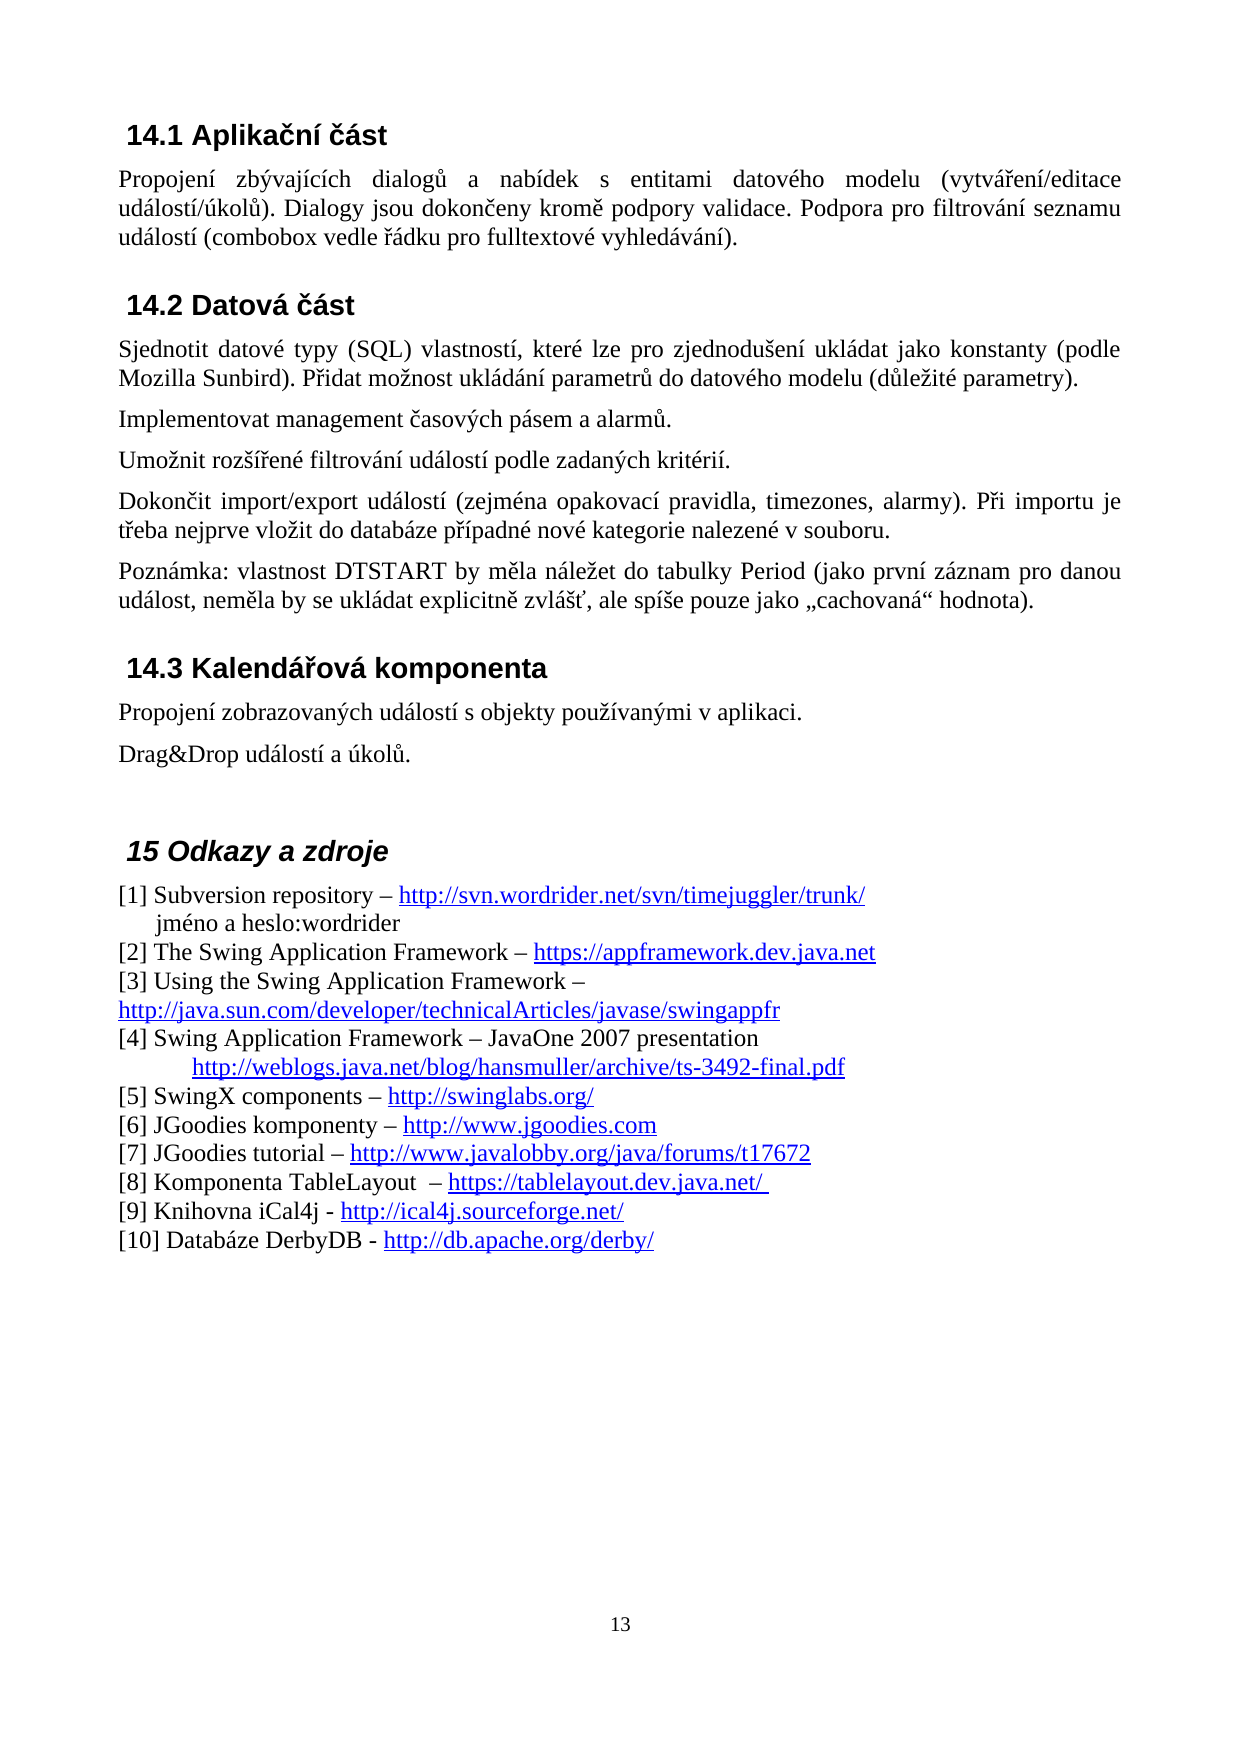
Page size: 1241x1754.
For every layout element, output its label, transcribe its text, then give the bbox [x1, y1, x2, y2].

text [3] Using the Swing Application Framework – http://java.sun.com/developer/technicalArticles/javase/swingappfr [118, 966, 1122, 1023]
text Poznámka: vlastnost DTSTART by měla náležet do tabulky Period (jako první záznam pro danou událost, neměla by se ukládat explicitně zvlášť, ale spíše pouze jako „cachovaná“ hodnota). [118, 556, 1122, 614]
subtitle Odkazy a zdroje [118, 834, 1122, 867]
subtitle Datová část [118, 288, 1122, 321]
text Dokončit import/export událostí (zejména opakovací pravidla, timezones, alarmy). Při importu je třeba nejprve vložit do databáze případné nové kategorie nalezené v souboru. [118, 486, 1122, 544]
text [2] The Swing Application Framework – https://appframework.dev.java.net [118, 937, 1122, 966]
text jméno a heslo:wordrider [118, 908, 1122, 937]
text Implementovat management časových pásem a alarmů. [118, 404, 1122, 433]
text [6] JGoodies komponenty – http://www.jgoodies.com [118, 1110, 1122, 1138]
text Propojení zobrazovaných událostí s objekty používanými v aplikaci. [118, 697, 1122, 726]
subtitle Aplikační část [118, 118, 1122, 152]
text Umožnit rozšířené filtrování událostí podle zadaných kritérií. [118, 445, 1122, 474]
text [7] JGoodies tutorial – http://www.javalobby.org/java/forums/t17672 [118, 1138, 1122, 1167]
text Sjednotit datové typy (SQL) vlastností, které lze pro zjednodušení ukládat jako konstanty (podle Mozilla Sunbird). Přidat možnost ukládání parametrů do datového modelu (důležité parametry). [118, 334, 1122, 391]
text [10] Databáze DerbyDB - http://db.apache.org/derby/ [118, 1225, 1122, 1253]
text [8] Komponenta TableLayout – https://tablelayout.dev.java.net/ [118, 1167, 1122, 1196]
subtitle Kalendářová komponenta [118, 651, 1122, 685]
text [9] Knihovna iCal4j - http://ical4j.sourceforge.net/ [118, 1196, 1122, 1225]
text http://weblogs.java.net/blog/hansmuller/archive/ts-3492-final.pdf [118, 1052, 1122, 1081]
text [4] Swing Application Framework – JavaOne 2007 presentation [118, 1023, 1122, 1052]
text [5] SwingX components – http://swinglabs.org/ [118, 1081, 1122, 1110]
text Propojení zbývajících dialogů a nabídek s entitami datového modelu (vytváření/editace událostí/úkolů). Dialogy jsou dokončeny kromě podpory validace. Podpora pro filtrování seznamu událostí (combobox vedle řádku pro fulltextové vyhledávání). [118, 164, 1122, 250]
text Drag&Drop událostí a úkolů. [118, 739, 1122, 767]
text [1] Subversion repository – http://svn.wordrider.net/svn/timejuggler/trunk/ [118, 880, 1122, 908]
